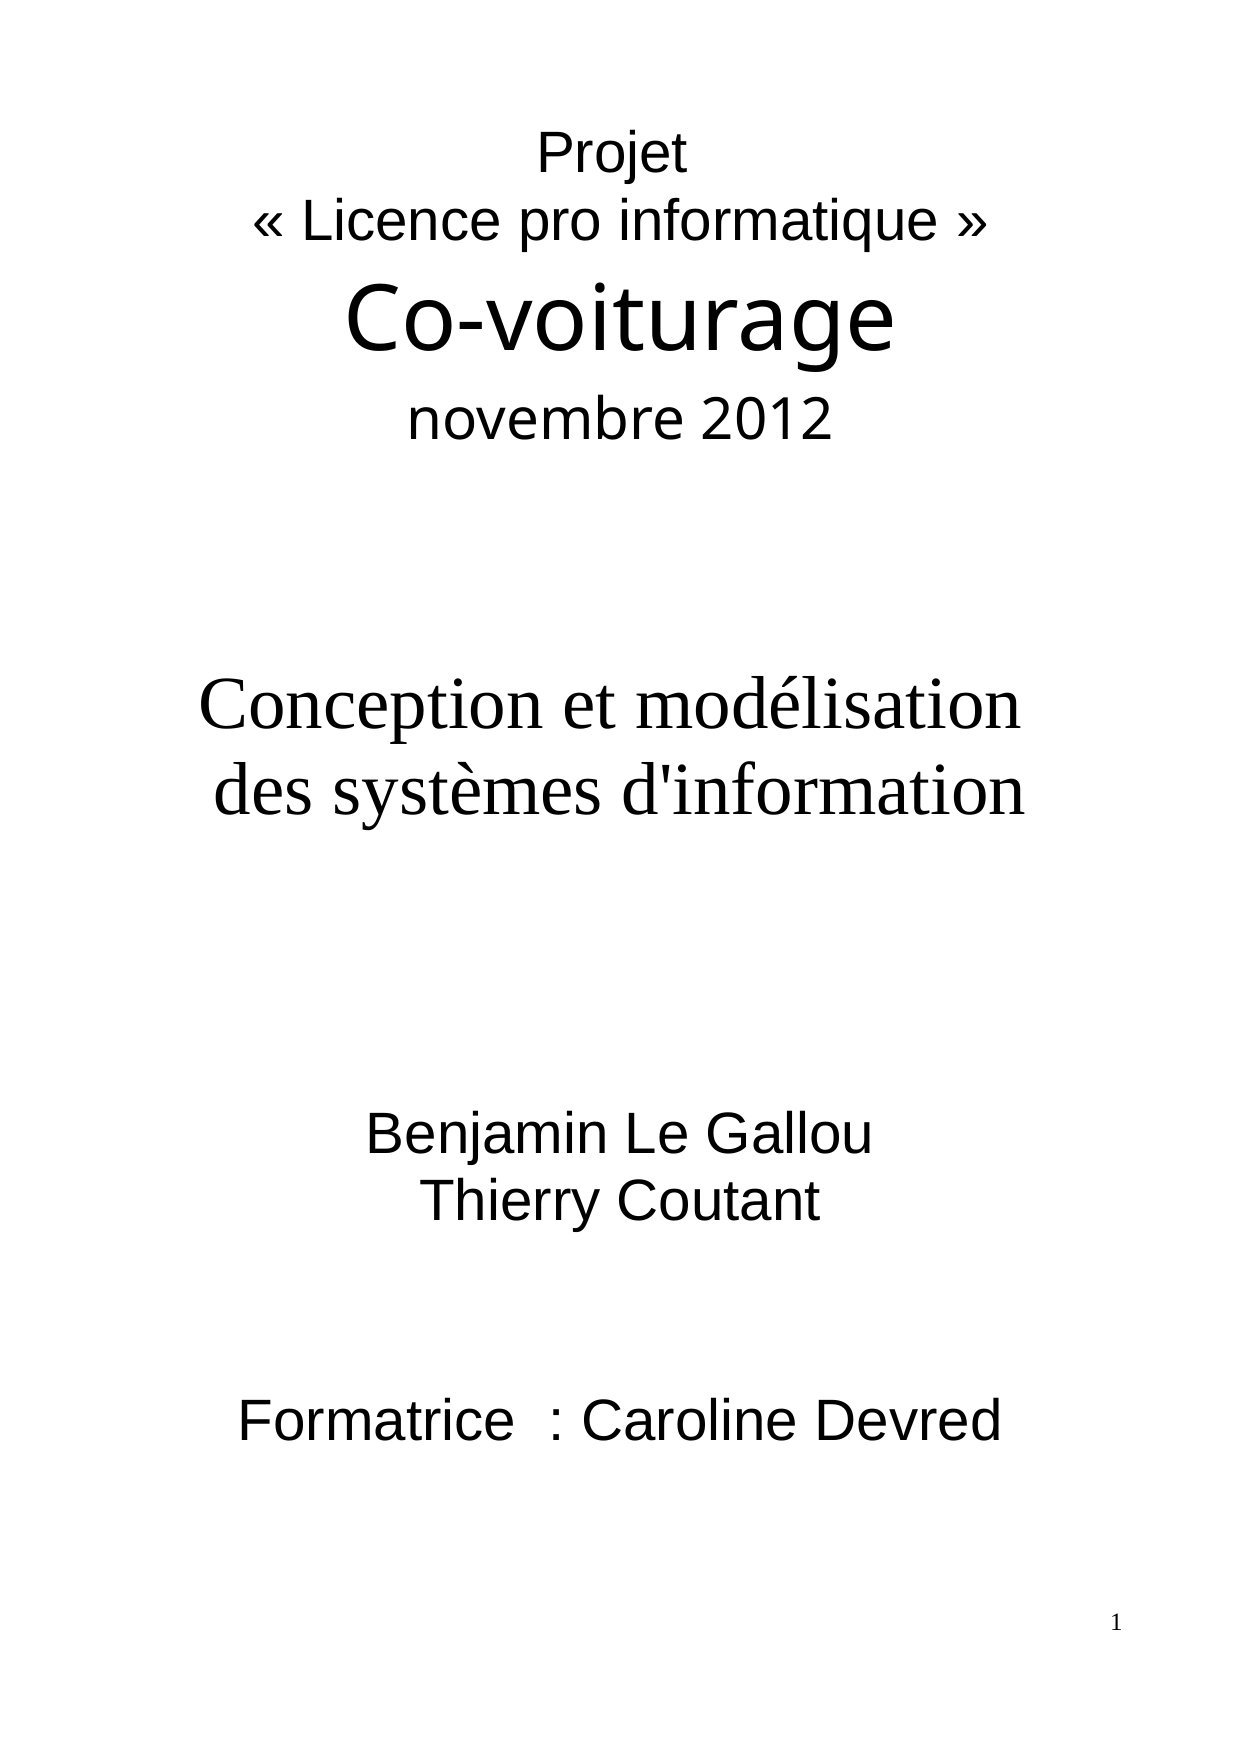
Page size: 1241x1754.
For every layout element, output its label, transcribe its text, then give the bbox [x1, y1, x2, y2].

text novembre 2012 [118, 377, 1122, 457]
text Conception et modélisation [118, 658, 1122, 744]
text Formatrice : Caroline Devred [118, 1386, 1122, 1453]
text Benjamin Le Gallou [118, 1099, 1122, 1166]
text Projet [118, 118, 1122, 185]
text des systèmes d'information [118, 744, 1122, 830]
text Thierry Coutant [118, 1166, 1122, 1233]
text Co-voiturage [118, 252, 1122, 377]
text « Licence pro informatique » [118, 185, 1122, 252]
